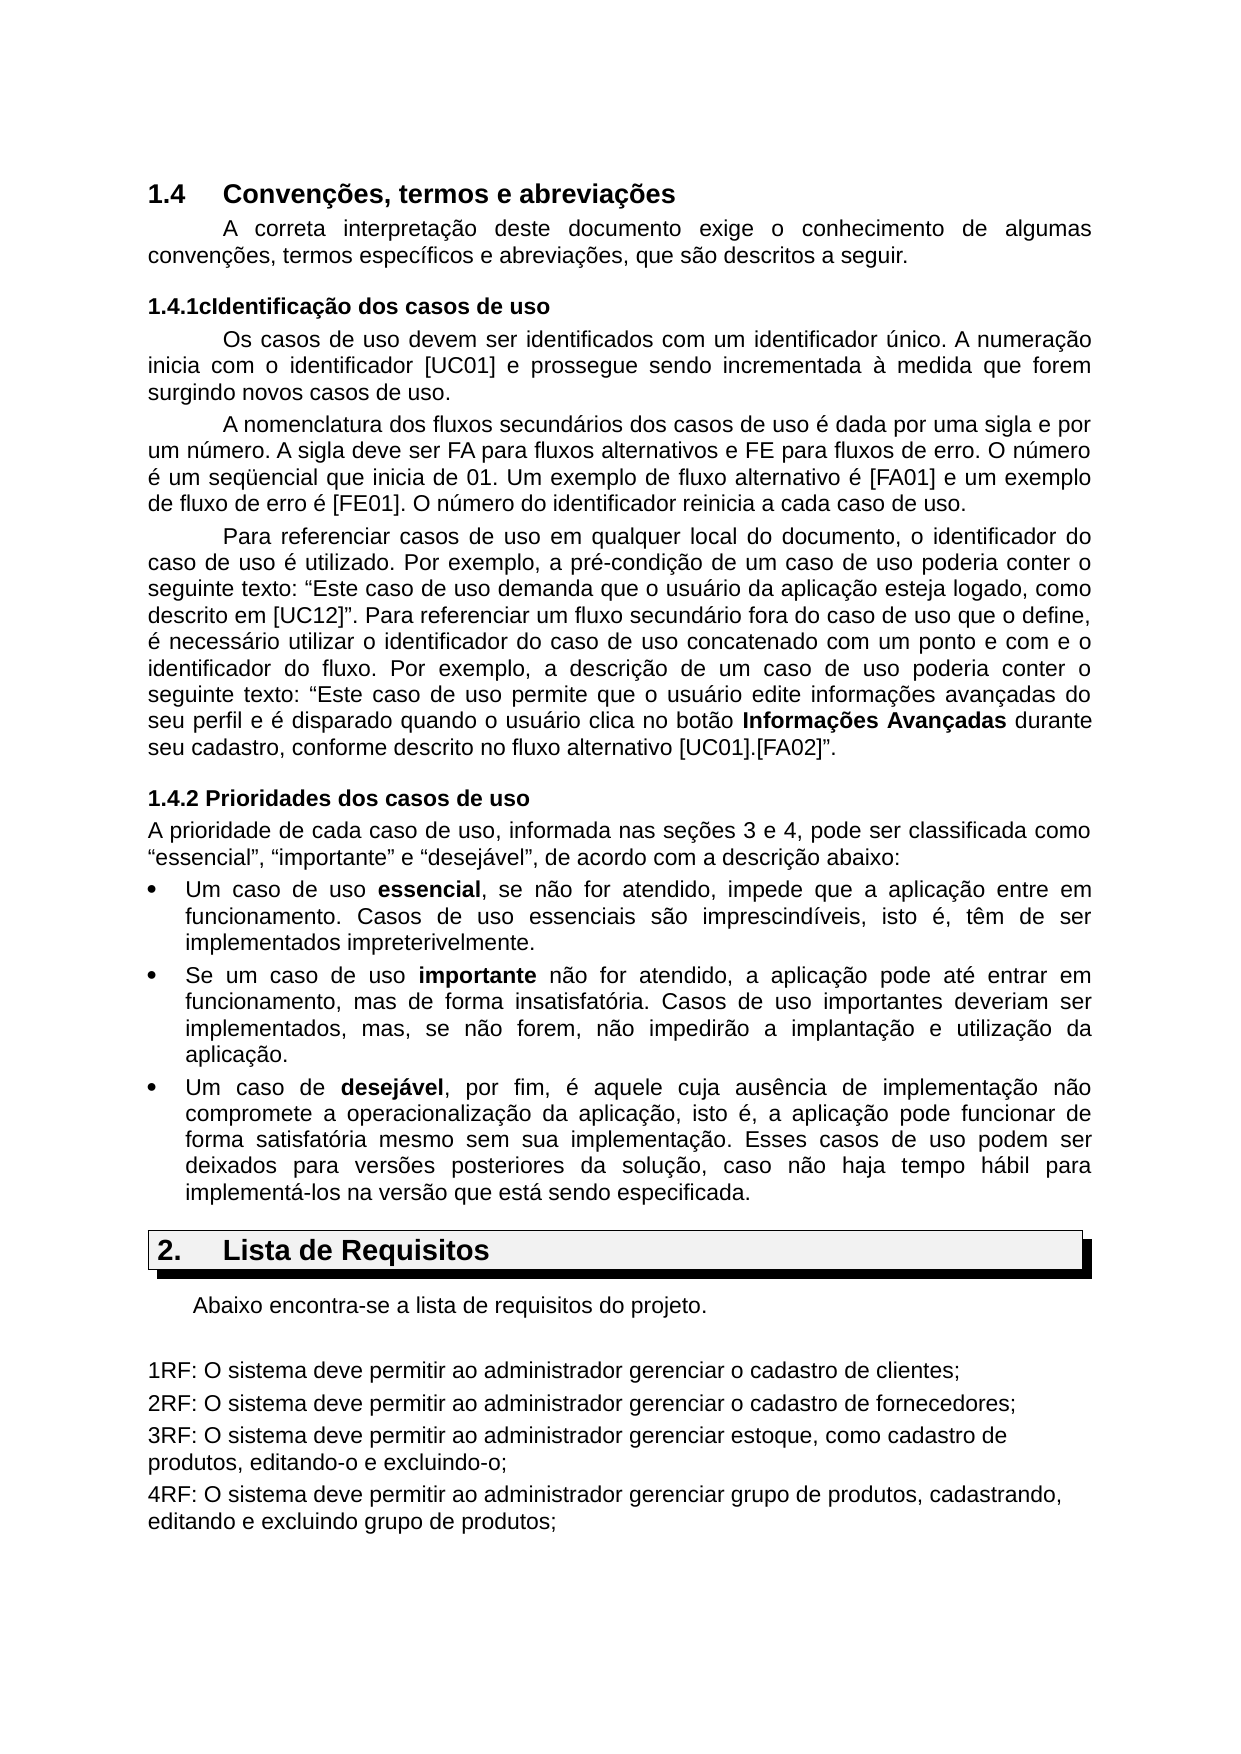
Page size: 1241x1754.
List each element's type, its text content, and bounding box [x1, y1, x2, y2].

text A correta interpretação deste documento exige o conhecimento de algumas convenções, termos específicos e abreviações, que são descritos a seguir. [148, 215, 1092, 268]
subtitle 1.4.2 Prioridades dos casos de uso [148, 785, 1092, 811]
subtitle Lista de Requisitos [149, 1231, 1082, 1269]
list Se um caso de uso importante não for atendido, a aplicação pode até entrar em funcionamento, mas de forma insatisfatória. Casos de uso importantes deveriam ser implementados, mas, se não forem, não impedirão a implantação e utilização da aplicação. [148, 962, 1092, 1067]
subtitle 1.4.1cIdentificação dos casos de uso [148, 293, 1092, 319]
text A prioridade de cada caso de uso, informada nas seções 3 e 4, pode ser classificada como “essencial”, “importante” e “desejável”, de acordo com a descrição abaixo: [148, 817, 1092, 870]
text Para referenciar casos de uso em qualquer local do documento, o identificador do caso de uso é utilizado. Por exemplo, a pré-condição de um caso de uso poderia conter o seguinte texto: “Este caso de uso demanda que o usuário da aplicação esteja logado, como descrito em [UC12]”. Para referenciar um fluxo secundário fora do caso de uso que o define, é necessário utilizar o identificador do caso de uso concatenado com um ponto e com e o identificador do fluxo. Por exemplo, a descrição de um caso de uso poderia conter o seguinte texto: “Este caso de uso permite que o usuário edite informações avançadas do seu perfil e é disparado quando o usuário clica no botão Informações Avançadas durante seu cadastro, conforme descrito no fluxo alternativo [UC01].[FA02]”. [148, 523, 1092, 760]
list Um caso de desejável, por fim, é aquele cuja ausência de implementação não compromete a operacionalização da aplicação, isto é, a aplicação pode funcionar de forma satisfatória mesmo sem sua implementação. Esses casos de uso podem ser deixados para versões posteriores da solução, caso não haja tempo hábil para implementá-los na versão que está sendo especificada. [148, 1073, 1092, 1205]
text 1RF: O sistema deve permitir ao administrador gerenciar o cadastro de clientes; [148, 1357, 1092, 1383]
text Os casos de uso devem ser identificados com um identificador único. A numeração inicia com o identificador [UC01] e prossegue sendo incrementada à medida que forem surgindo novos casos de uso. [148, 326, 1092, 405]
text Abaixo encontra-se a lista de requisitos do projeto. [148, 1292, 1092, 1318]
text 3RF: O sistema deve permitir ao administrador gerenciar estoque, como cadastro de produtos, editando-o e excluindo-o; [148, 1422, 1092, 1475]
text 2RF: O sistema deve permitir ao administrador gerenciar o cadastro de fornecedores; [148, 1390, 1092, 1416]
list Um caso de uso essencial, se não for atendido, impede que a aplicação entre em funcionamento. Casos de uso essenciais são imprescindíveis, isto é, têm de ser implementados impreterivelmente. [148, 876, 1092, 956]
text A nomenclatura dos fluxos secundários dos casos de uso é dada por uma sigla e por um número. A sigla deve ser FA para fluxos alternativos e FE para fluxos de erro. O número é um seqüencial que inicia de 01. Um exemplo de fluxo alternativo é [FA01] e um exemplo de fluxo de erro é [FE01]. O número do identificador reinicia a cada caso de uso. [148, 411, 1092, 516]
text 4RF: O sistema deve permitir ao administrador gerenciar grupo de produtos, cadastrando, editando e excluindo grupo de produtos; [148, 1481, 1092, 1534]
subtitle Convenções, termos e abreviações [148, 178, 1092, 209]
